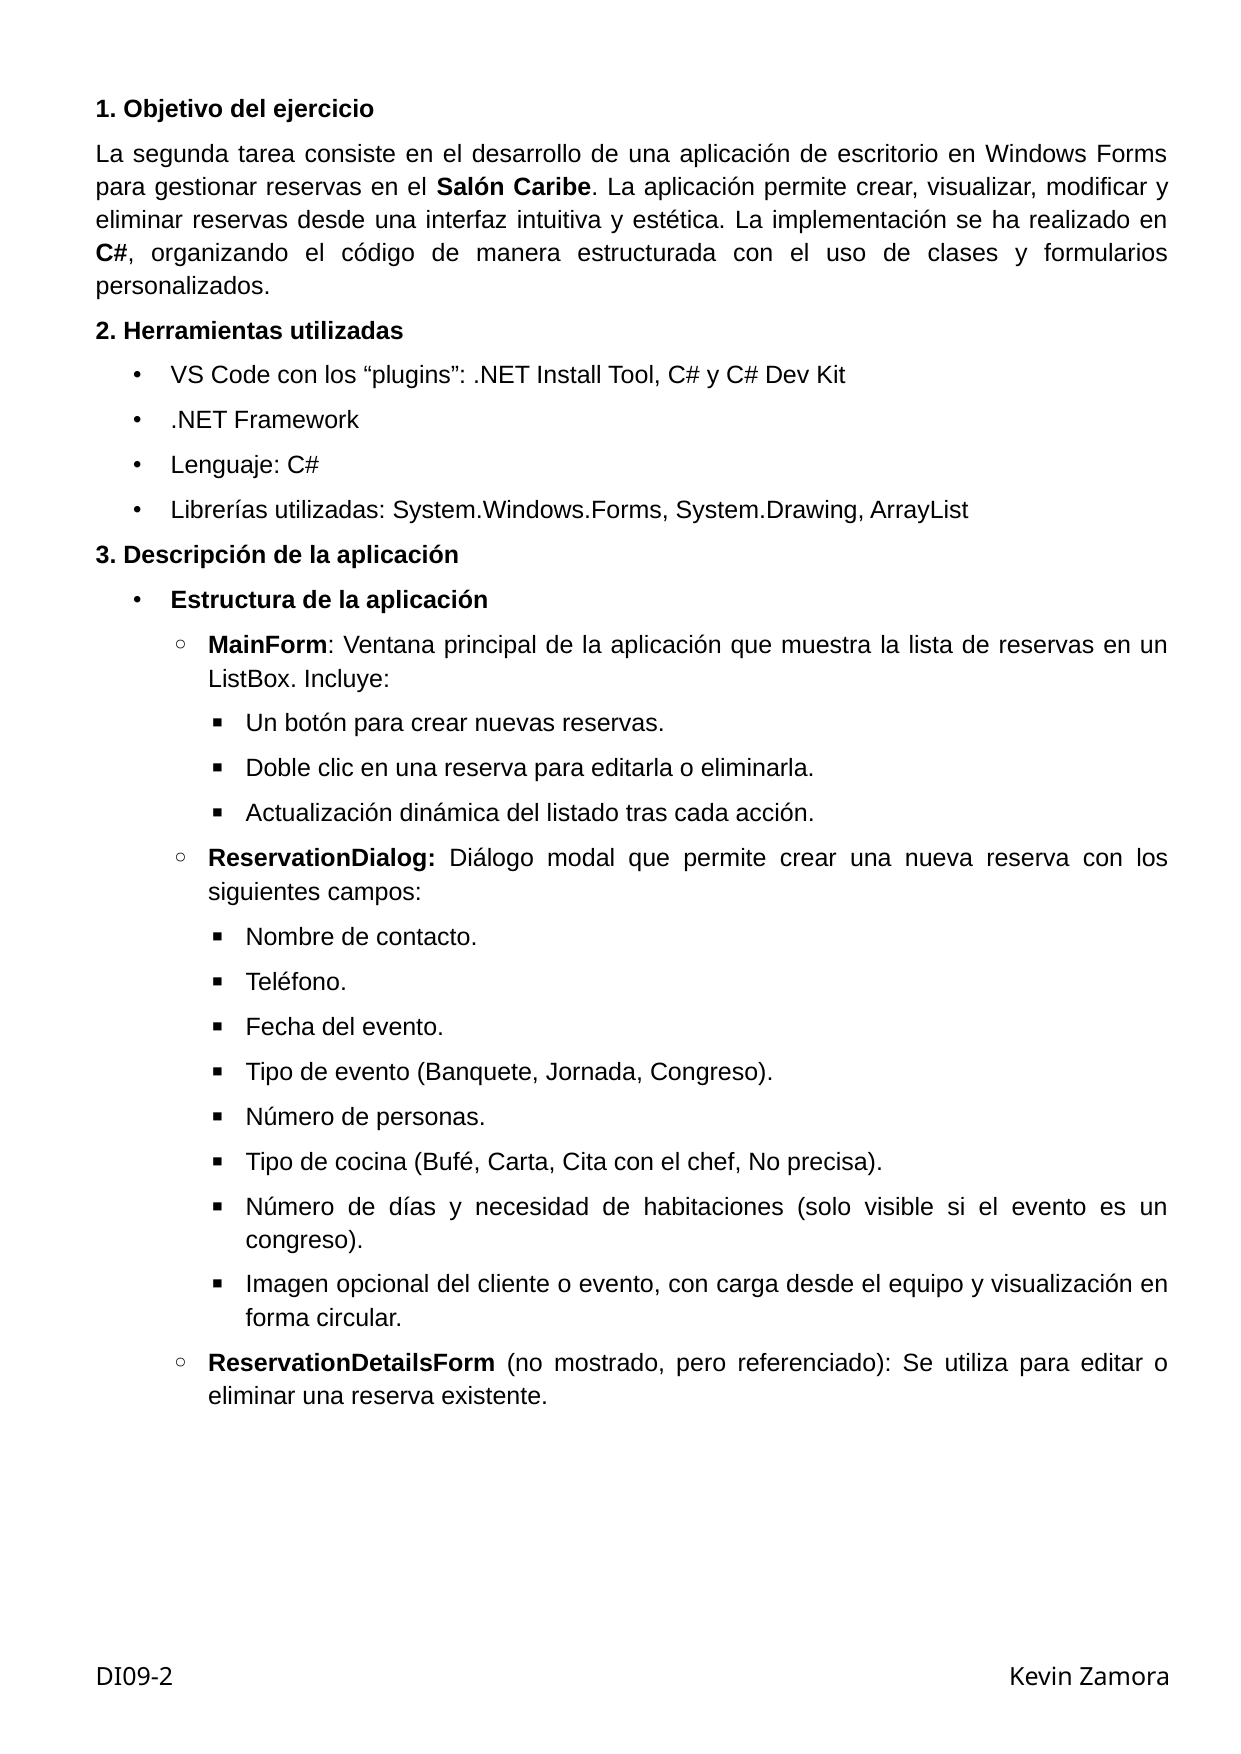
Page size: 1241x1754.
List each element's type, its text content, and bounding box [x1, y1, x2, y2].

text La segunda tarea consiste en el desarrollo de una aplicación de escritorio en Windows Forms para gestionar reservas en el Salón Caribe. La aplicación permite crear, visualizar, modificar y eliminar reservas desde una interfaz intuitiva y estética. La implementación se ha realizado en C#, organizando el código de manera estructurada con el uso de clases y formularios personalizados. [95, 139, 1170, 299]
list Doble clic en una reserva para editarla o eliminarla. [208, 753, 1170, 782]
list Lenguaje: C# [133, 451, 1170, 479]
list VS Code con los “plugins”: .NET Install Tool, C# y C# Dev Kit [133, 361, 1170, 389]
list .NET Framework [133, 406, 1170, 434]
list Teléfono. [208, 966, 1170, 995]
list Tipo de evento (Banquete, Jornada, Congreso). [208, 1056, 1170, 1085]
list Tipo de cocina (Bufé, Carta, Cita con el chef, No precisa). [208, 1146, 1170, 1175]
list Número de días y necesidad de habitaciones (solo visible si el evento es un congreso). [208, 1191, 1170, 1253]
list Nombre de contacto. [208, 921, 1170, 950]
list Fecha del evento. [208, 1011, 1170, 1040]
list ReservationDialog: Diálogo modal que permite crear una nueva reserva con los siguientes campos: [170, 843, 1170, 905]
list Actualización dinámica del listado tras cada acción. [208, 798, 1170, 827]
list ReservationDetailsForm (no mostrado, pero referenciado): Se utiliza para editar o eliminar una reserva existente. [170, 1347, 1170, 1409]
list Estructura de la aplicación [133, 585, 1170, 614]
list Imagen opcional del cliente o evento, con carga desde el equipo y visualización en forma circular. [208, 1269, 1170, 1331]
list Número de personas. [208, 1101, 1170, 1130]
list Un botón para crear nuevas reservas. [208, 708, 1170, 737]
text 2. Herramientas utilizadas [95, 316, 1170, 344]
list Librerías utilizadas: System.Windows.Forms, System.Drawing, ArrayList [133, 496, 1170, 524]
text 3. Descripción de la aplicación [95, 541, 1170, 569]
text 1. Objetivo del ejercicio [95, 94, 1170, 122]
list MainForm: Ventana principal de la aplicación que muestra la lista de reservas en un ListBox. Incluye: [170, 630, 1170, 692]
